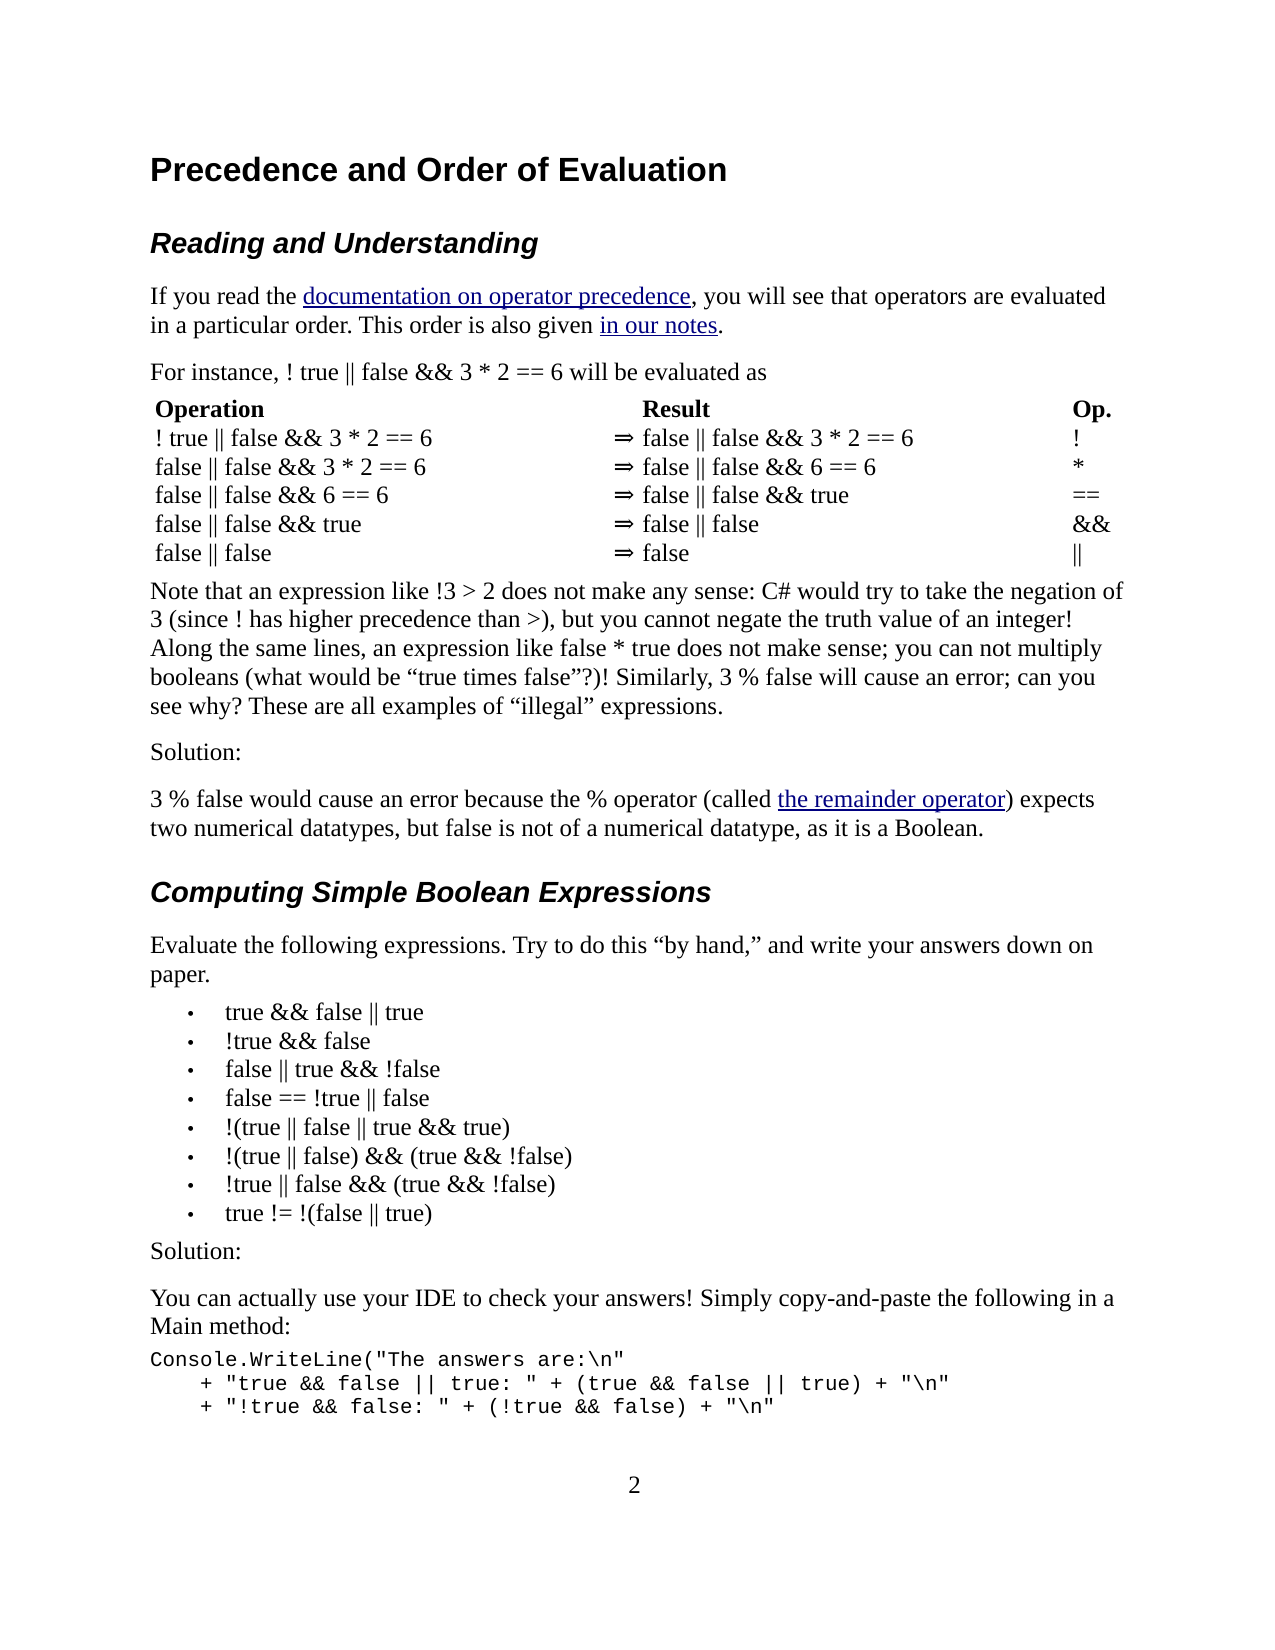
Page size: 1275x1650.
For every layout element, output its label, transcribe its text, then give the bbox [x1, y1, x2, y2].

table_cell false || false && 6 == 6 [638, 452, 1068, 481]
text Console.WriteLine("The answers are:\n" [150, 1349, 1125, 1373]
table_cell false || false && true [150, 509, 609, 538]
text + "true && false || true: " + (true && false || true) + "\n" [150, 1373, 1125, 1396]
text Evaluate the following expressions. Try to do this “by hand,” and write your answers down on paper. [150, 931, 1125, 988]
text 3 % false would cause an error because the % operator (called the remainder operator) expects two numerical datatypes, but false is not of a numerical datatype, as it is a Boolean. [150, 784, 1125, 842]
list true && false || true [187, 997, 1125, 1026]
list !true || false && (true && !false) [187, 1169, 1125, 1198]
table_header [609, 394, 637, 423]
table_cell ⇒ [609, 509, 637, 538]
table_cell ⇒ [609, 538, 637, 567]
table_cell false || false [150, 538, 609, 567]
list !true && false [187, 1026, 1125, 1054]
list !(true || false) && (true && !false) [187, 1141, 1125, 1169]
list false || true && !false [187, 1054, 1125, 1083]
table_cell false || false && 3 * 2 == 6 [638, 423, 1068, 452]
table_cell ⇒ [609, 452, 637, 481]
table_cell false || false && 6 == 6 [150, 481, 609, 509]
text If you read the documentation on operator precedence, you will see that operators are evaluated in a particular order. This order is also given in our notes. [150, 281, 1125, 339]
subtitle Reading and Understanding [150, 226, 1125, 260]
text For instance, ! true || false && 3 * 2 == 6 will be evaluated as [150, 357, 1125, 385]
table_header Operation [150, 394, 609, 423]
text Note that an expression like !3 > 2 does not make any sense: C# would try to take the negation of 3 (since ! has higher precedence than >), but you cannot negate the truth value of an integer! Along the same lines, an expression like false * true does not make sense; you can not multiply booleans (what would be “true times false”?)! Similarly, 3 % false will cause an error; can you see why? These are all examples of “illegal” expressions. [150, 576, 1125, 719]
list false == !true || false [187, 1083, 1125, 1112]
table_cell ⇒ [609, 481, 637, 509]
table_header Op. [1068, 394, 1125, 423]
table_cell * [1068, 452, 1125, 481]
list !(true || false || true && true) [187, 1112, 1125, 1141]
table_cell == [1068, 481, 1125, 509]
text Solution: [150, 1236, 1125, 1265]
table_cell false || false && true [638, 481, 1068, 509]
table_cell ! true || false && 3 * 2 == 6 [150, 423, 609, 452]
list true != !(false || true) [187, 1198, 1125, 1227]
table_cell false || false && 3 * 2 == 6 [150, 452, 609, 481]
table_cell && [1068, 509, 1125, 538]
table_cell || [1068, 538, 1125, 567]
table_header Result [638, 394, 1068, 423]
text + "!true && false: " + (!true && false) + "\n" [150, 1396, 1125, 1420]
text You can actually use your IDE to check your answers! Simply copy-and-paste the following in a Main method: [150, 1283, 1125, 1340]
table_cell false [638, 538, 1068, 567]
table_cell false || false [638, 509, 1068, 538]
subtitle Precedence and Order of Evaluation [150, 150, 1125, 189]
subtitle Computing Simple Boolean Expressions [150, 876, 1125, 909]
text Solution: [150, 737, 1125, 766]
table_cell ⇒ [609, 423, 637, 452]
table_cell ! [1068, 423, 1125, 452]
